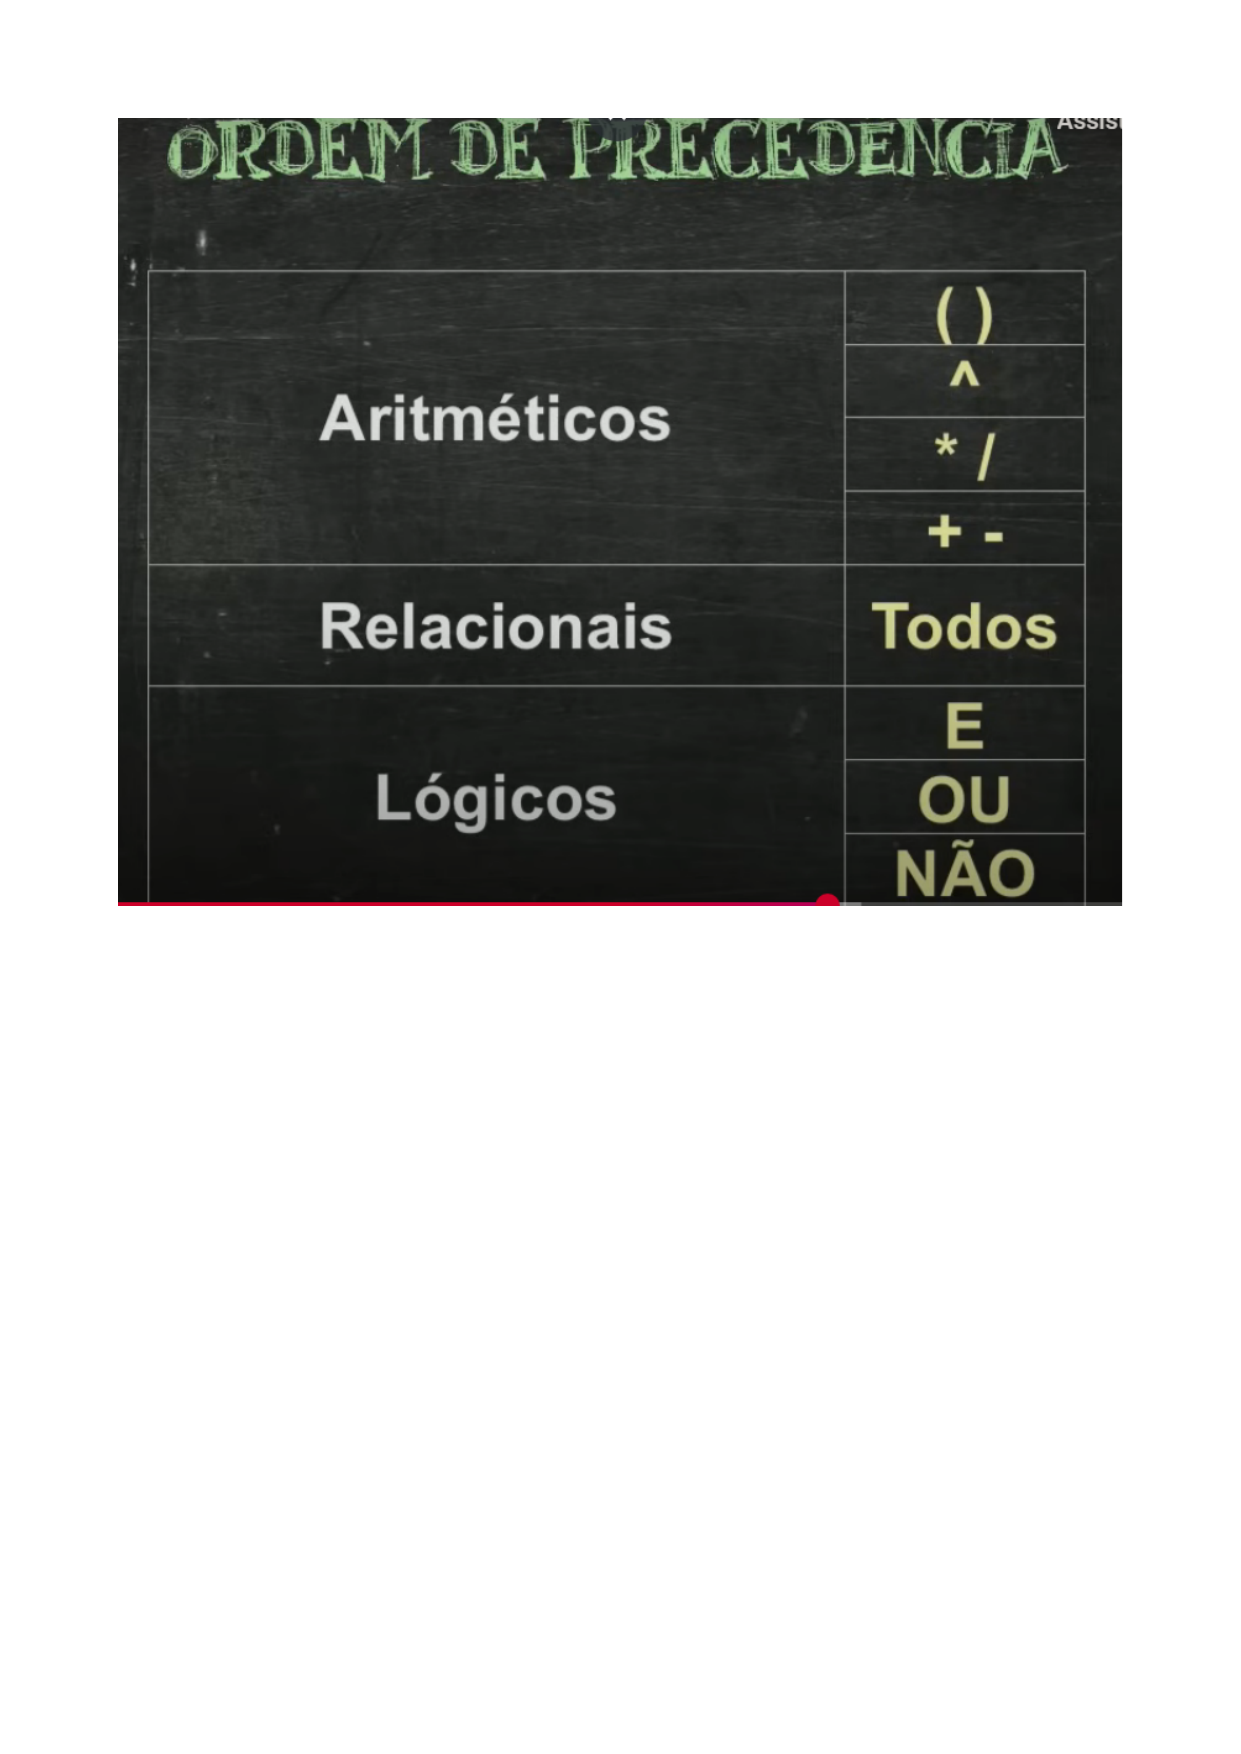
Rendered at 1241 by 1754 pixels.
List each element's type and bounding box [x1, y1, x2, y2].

picture [118, 118, 1123, 906]
